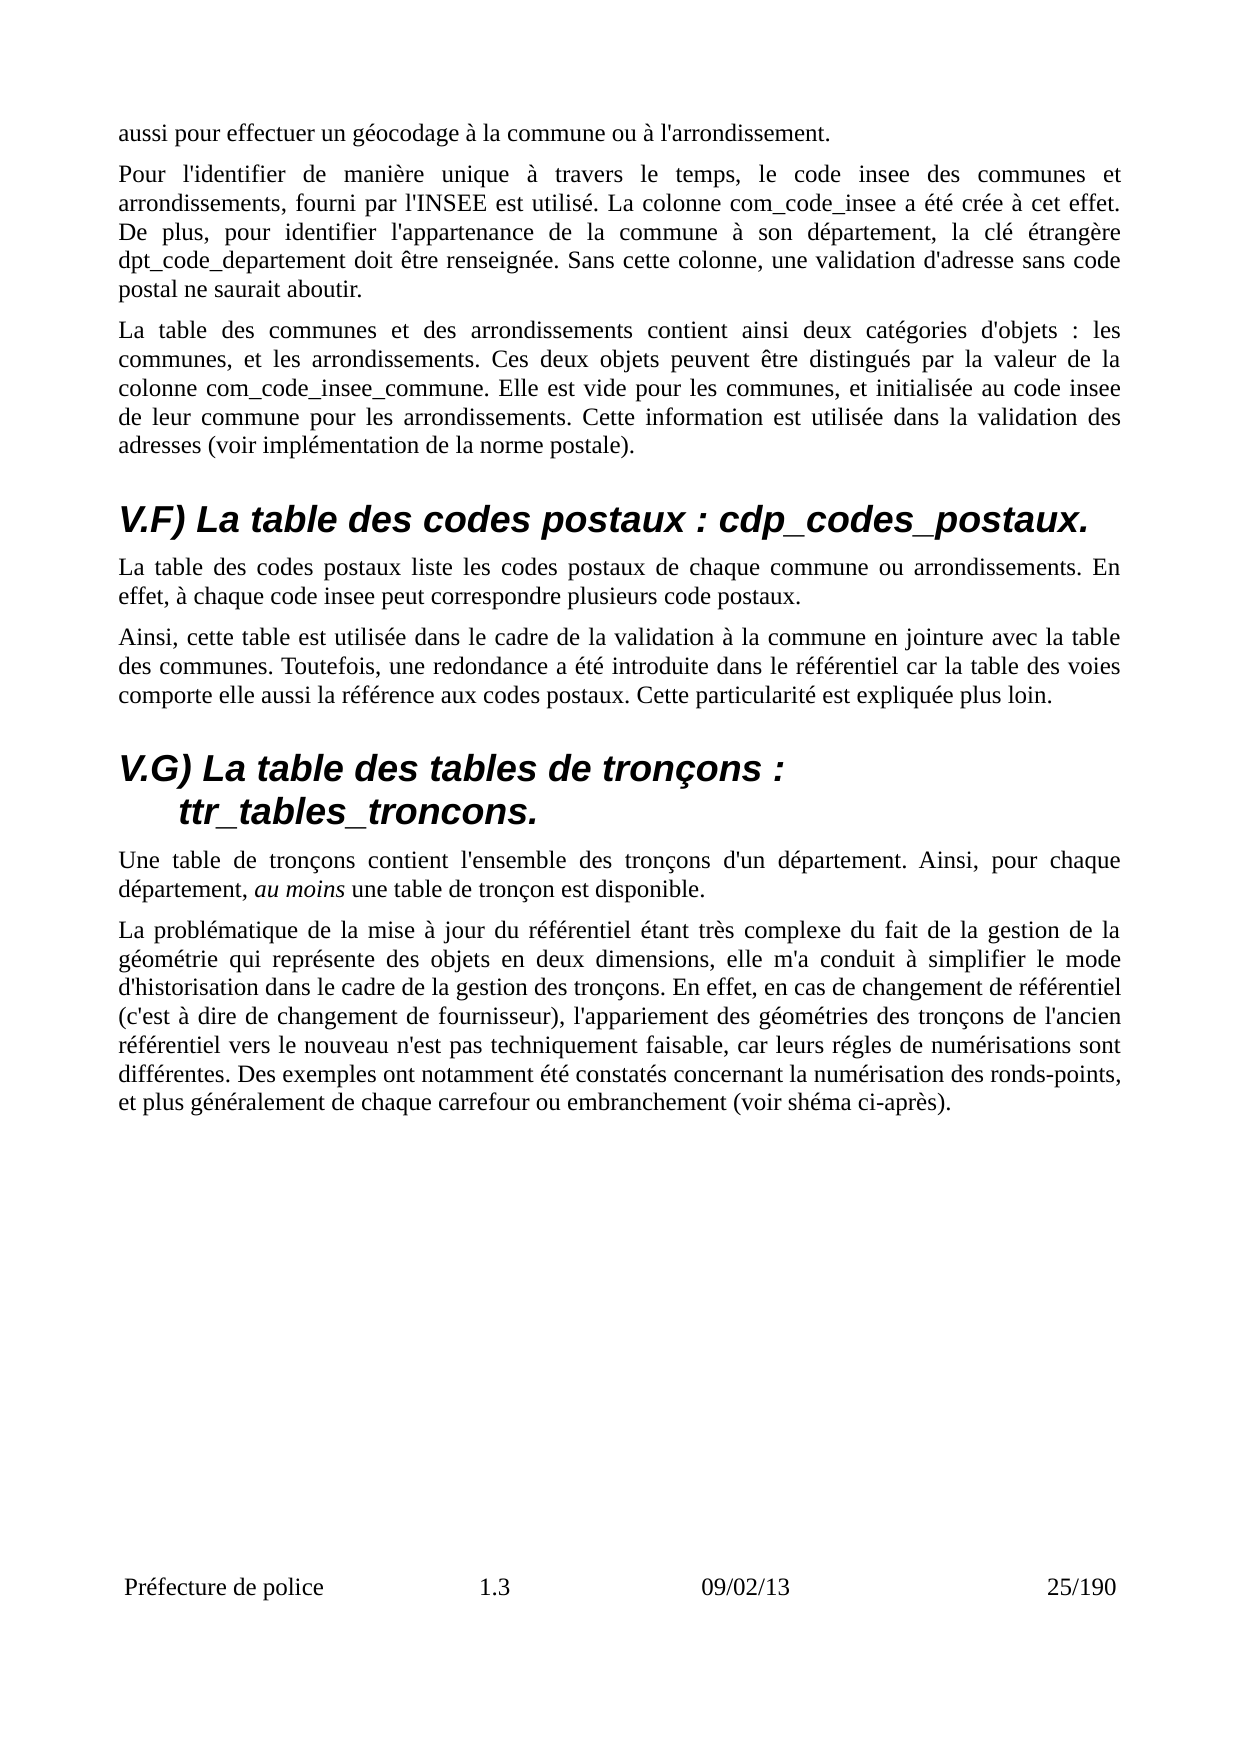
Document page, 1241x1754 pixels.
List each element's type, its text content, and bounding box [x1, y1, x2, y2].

text La table des codes postaux liste les codes postaux de chaque commune ou arrondissements. En effet, à chaque code insee peut correspondre plusieurs code postaux. [118, 552, 1122, 610]
text aussi pour effectuer un géocodage à la commune ou à l'arrondissement. [118, 118, 1122, 147]
subtitle La table des tables de tronçons : ttr_tables_troncons. [118, 746, 1122, 832]
text Pour l'identifier de manière unique à travers le temps, le code insee des communes et arrondissements, fourni par l'INSEE est utilisé. La colonne com_code_insee a été crée à cet effet. De plus, pour identifier l'appartenance de la commune à son département, la clé étrangère dpt_code_departement doit être renseignée. Sans cette colonne, une validation d'adresse sans code postal ne saurait aboutir. [118, 159, 1122, 303]
text La problématique de la mise à jour du référentiel étant très complexe du fait de la gestion de la géométrie qui représente des objets en deux dimensions, elle m'a conduit à simplifier le mode d'historisation dans le cadre de la gestion des tronçons. En effet, en cas de changement de référentiel (c'est à dire de changement de fournisseur), l'appariement des géométries des tronçons de l'ancien référentiel vers le nouveau n'est pas techniquement faisable, car leurs régles de numérisations sont différentes. Des exemples ont notamment été constatés concernant la numérisation des ronds-points, et plus généralement de chaque carrefour ou embranchement (voir shéma ci-après). [118, 915, 1122, 1116]
text Ainsi, cette table est utilisée dans le cadre de la validation à la commune en jointure avec la table des communes. Toutefois, une redondance a été introduite dans le référentiel car la table des voies comporte elle aussi la référence aux codes postaux. Cette particularité est expliquée plus loin. [118, 622, 1122, 709]
text La table des communes et des arrondissements contient ainsi deux catégories d'objets : les communes, et les arrondissements. Ces deux objets peuvent être distingués par la valeur de la colonne com_code_insee_commune. Elle est vide pour les communes, et initialisée au code insee de leur commune pour les arrondissements. Cette information est utilisée dans la validation des adresses (voir implémentation de la norme postale). [118, 316, 1122, 459]
subtitle La table des codes postaux : cdp_codes_postaux. [118, 497, 1122, 540]
text Une table de tronçons contient l'ensemble des tronçons d'un département. Ainsi, pour chaque département, au moins une table de tronçon est disponible. [118, 845, 1122, 902]
